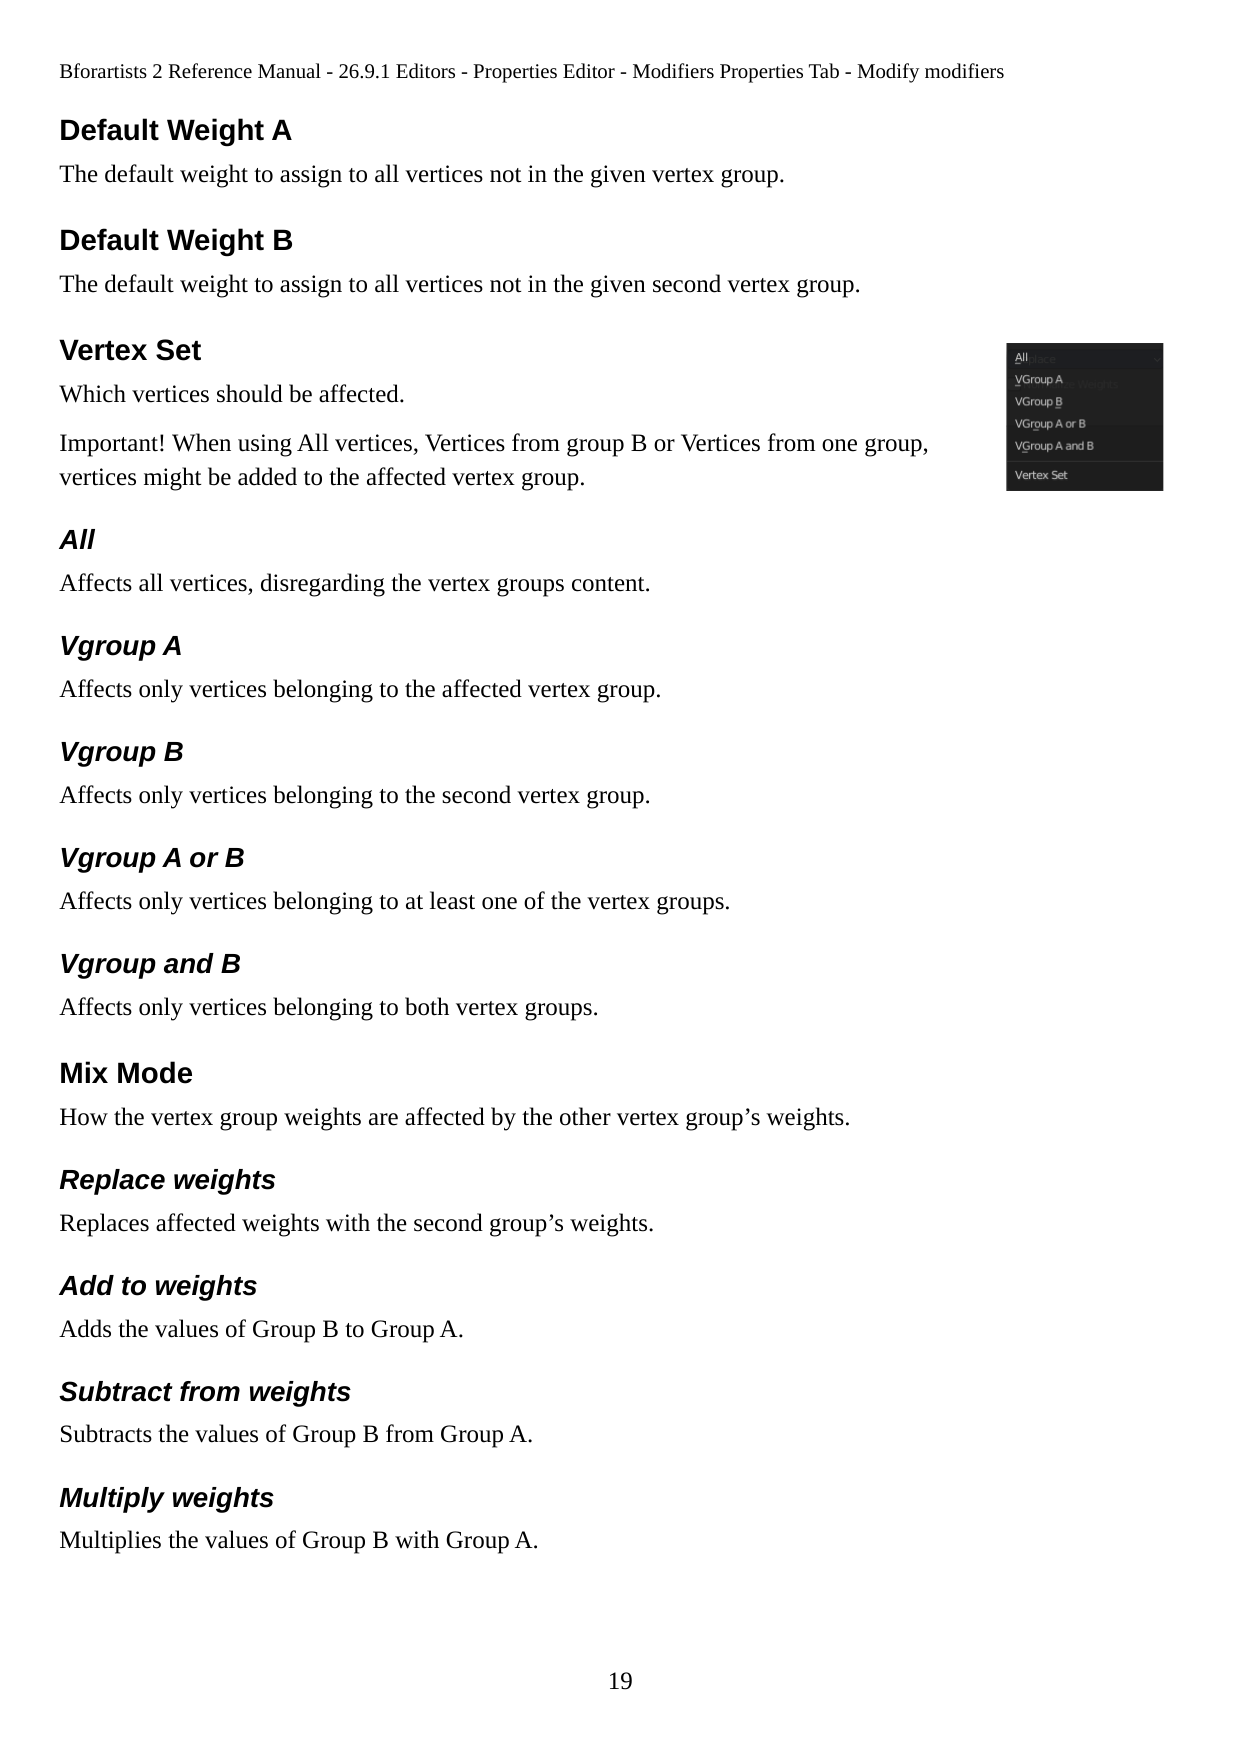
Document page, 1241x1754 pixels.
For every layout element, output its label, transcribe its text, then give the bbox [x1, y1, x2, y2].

text Which vertices should be affected. [59, 379, 1006, 407]
text The default weight to assign to all vertices not in the given vertex group. [59, 159, 1181, 188]
text Affects only vertices belonging to the affected vertex group. [59, 674, 1181, 703]
text Affects only vertices belonging to at least one of the vertex groups. [59, 886, 1181, 915]
text Multiplies the values of Group B with Group A. [59, 1526, 1181, 1554]
subtitle Subtract from weights [59, 1375, 1181, 1407]
text Adds the values of Group B to Group A. [59, 1314, 1181, 1342]
picture [1006, 343, 1164, 491]
subtitle Replace weights [59, 1163, 1181, 1195]
subtitle Multiply weights [59, 1481, 1181, 1513]
subtitle Vertex Set [59, 332, 1181, 366]
text How the vertex group weights are affected by the other vertex group’s weights. [59, 1102, 1181, 1131]
text Replaces affected weights with the second group’s weights. [59, 1208, 1181, 1236]
text The default weight to assign to all vertices not in the given second vertex group. [59, 269, 1181, 297]
subtitle Vgroup A or B [59, 842, 1181, 873]
text Affects all vertices, disregarding the vertex groups content. [59, 568, 1181, 597]
subtitle Vgroup A [59, 630, 1181, 662]
subtitle Add to weights [59, 1269, 1181, 1301]
subtitle Vgroup B [59, 736, 1181, 767]
text Important! When using All vertices, Vertices from group B or Vertices from one group, vertices might be added to the affected vertex group. [59, 428, 1006, 491]
subtitle All [59, 524, 1181, 556]
text Affects only vertices belonging to the second vertex group. [59, 780, 1181, 809]
subtitle Mix Mode [59, 1056, 1181, 1089]
text Affects only vertices belonging to both vertex groups. [59, 992, 1181, 1021]
text Subtracts the values of Group B from Group A. [59, 1419, 1181, 1448]
subtitle Default Weight A [59, 113, 1181, 146]
subtitle Vgroup and B [59, 947, 1181, 979]
subtitle Default Weight B [59, 222, 1181, 256]
